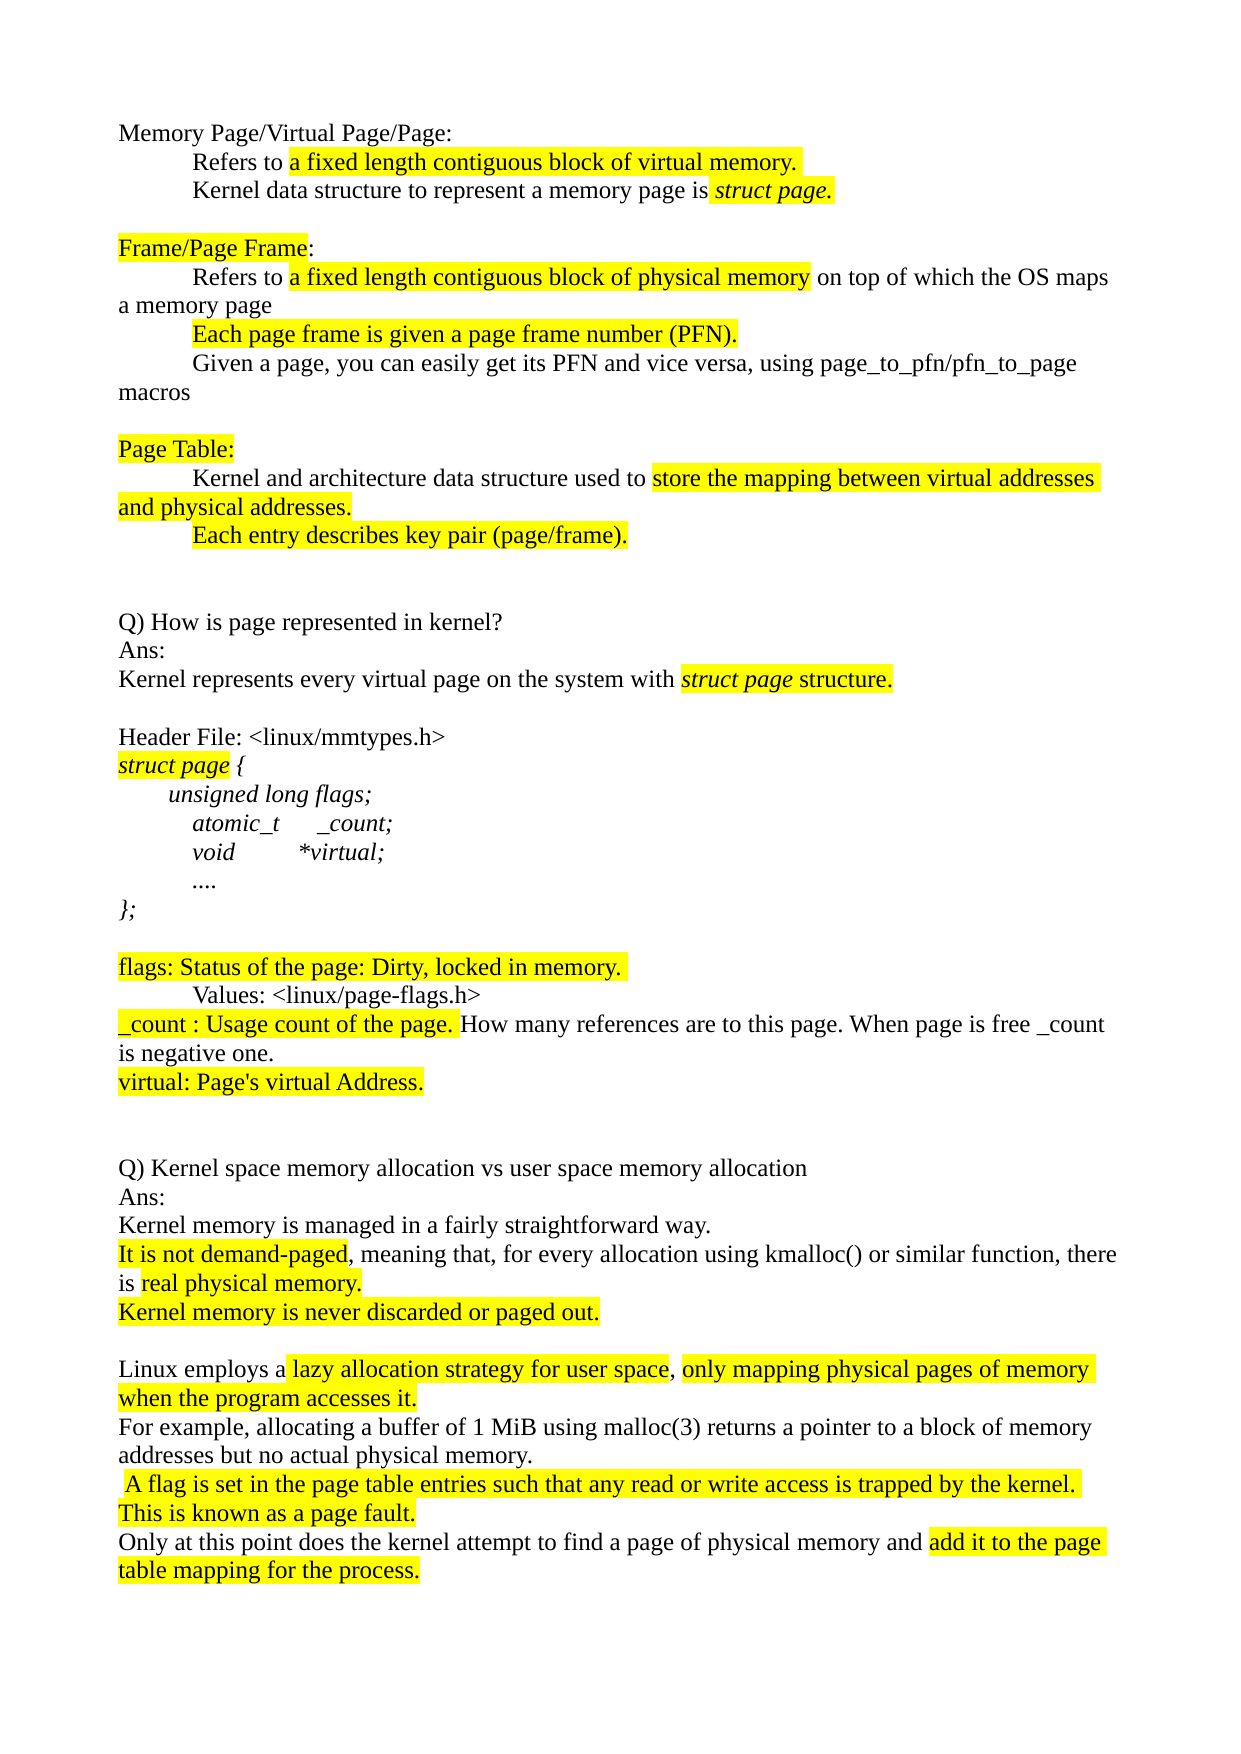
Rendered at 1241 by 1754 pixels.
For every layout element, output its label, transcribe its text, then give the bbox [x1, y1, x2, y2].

text Each entry describes key pair (page/frame). [118, 521, 1122, 549]
text .... [118, 866, 1122, 894]
text flags: Status of the page: Dirty, locked in memory. [118, 952, 1122, 981]
text Q) Kernel space memory allocation vs user space memory allocation [118, 1153, 1122, 1182]
text Kernel and architecture data structure used to store the mapping between virtual addresses and physical addresses. [118, 463, 1122, 521]
text Frame/Page Frame: [118, 233, 1122, 262]
text atomic_t _count; [118, 808, 1122, 837]
text _count : Usage count of the page. How many references are to this page. When page is free _count is negative one. [118, 1009, 1122, 1067]
text Given a page, you can easily get its PFN and vice versa, using page_to_pfn/pfn_to_page macros [118, 348, 1122, 406]
text void *virtual; [118, 837, 1122, 866]
text Page Table: [118, 434, 1122, 463]
text Only at this point does the kernel attempt to find a page of physical memory and add it to the page table mapping for the process. [118, 1527, 1122, 1584]
text Each page frame is given a page frame number (PFN). [118, 319, 1122, 348]
text Refers to a fixed length contiguous block of virtual memory. [118, 147, 1122, 176]
text For example, allocating a buffer of 1 MiB using malloc(3) returns a pointer to a block of memory addresses but no actual physical memory. [118, 1412, 1122, 1469]
text Q) How is page represented in kernel? [118, 607, 1122, 636]
text Memory Page/Virtual Page/Page: [118, 118, 1122, 147]
text virtual: Page's virtual Address. [118, 1067, 1122, 1096]
text It is not demand-paged, meaning that, for every allocation using kmalloc() or similar function, there is real physical memory. [118, 1239, 1122, 1297]
text Kernel represents every virtual page on the system with struct page structure. [118, 664, 1122, 693]
text Ans: [118, 1182, 1122, 1211]
text Linux employs a lazy allocation strategy for user space, only mapping physical pages of memory when the program accesses it. [118, 1354, 1122, 1412]
text Kernel data structure to represent a memory page is struct page. [118, 176, 1122, 204]
text Kernel memory is never discarded or paged out. [118, 1297, 1122, 1326]
text Values: <linux/page-flags.h> [118, 981, 1122, 1009]
text unsigned long flags; [118, 779, 1122, 808]
text Header File: <linux/mmtypes.h> [118, 722, 1122, 751]
text Kernel memory is managed in a fairly straightforward way. [118, 1211, 1122, 1239]
text A flag is set in the page table entries such that any read or write access is trapped by the kernel. This is known as a page fault. [118, 1469, 1122, 1527]
text Refers to a fixed length contiguous block of physical memory on top of which the OS maps a memory page [118, 262, 1122, 319]
text struct page { [118, 751, 1122, 779]
text }; [118, 894, 1122, 923]
text Ans: [118, 636, 1122, 664]
